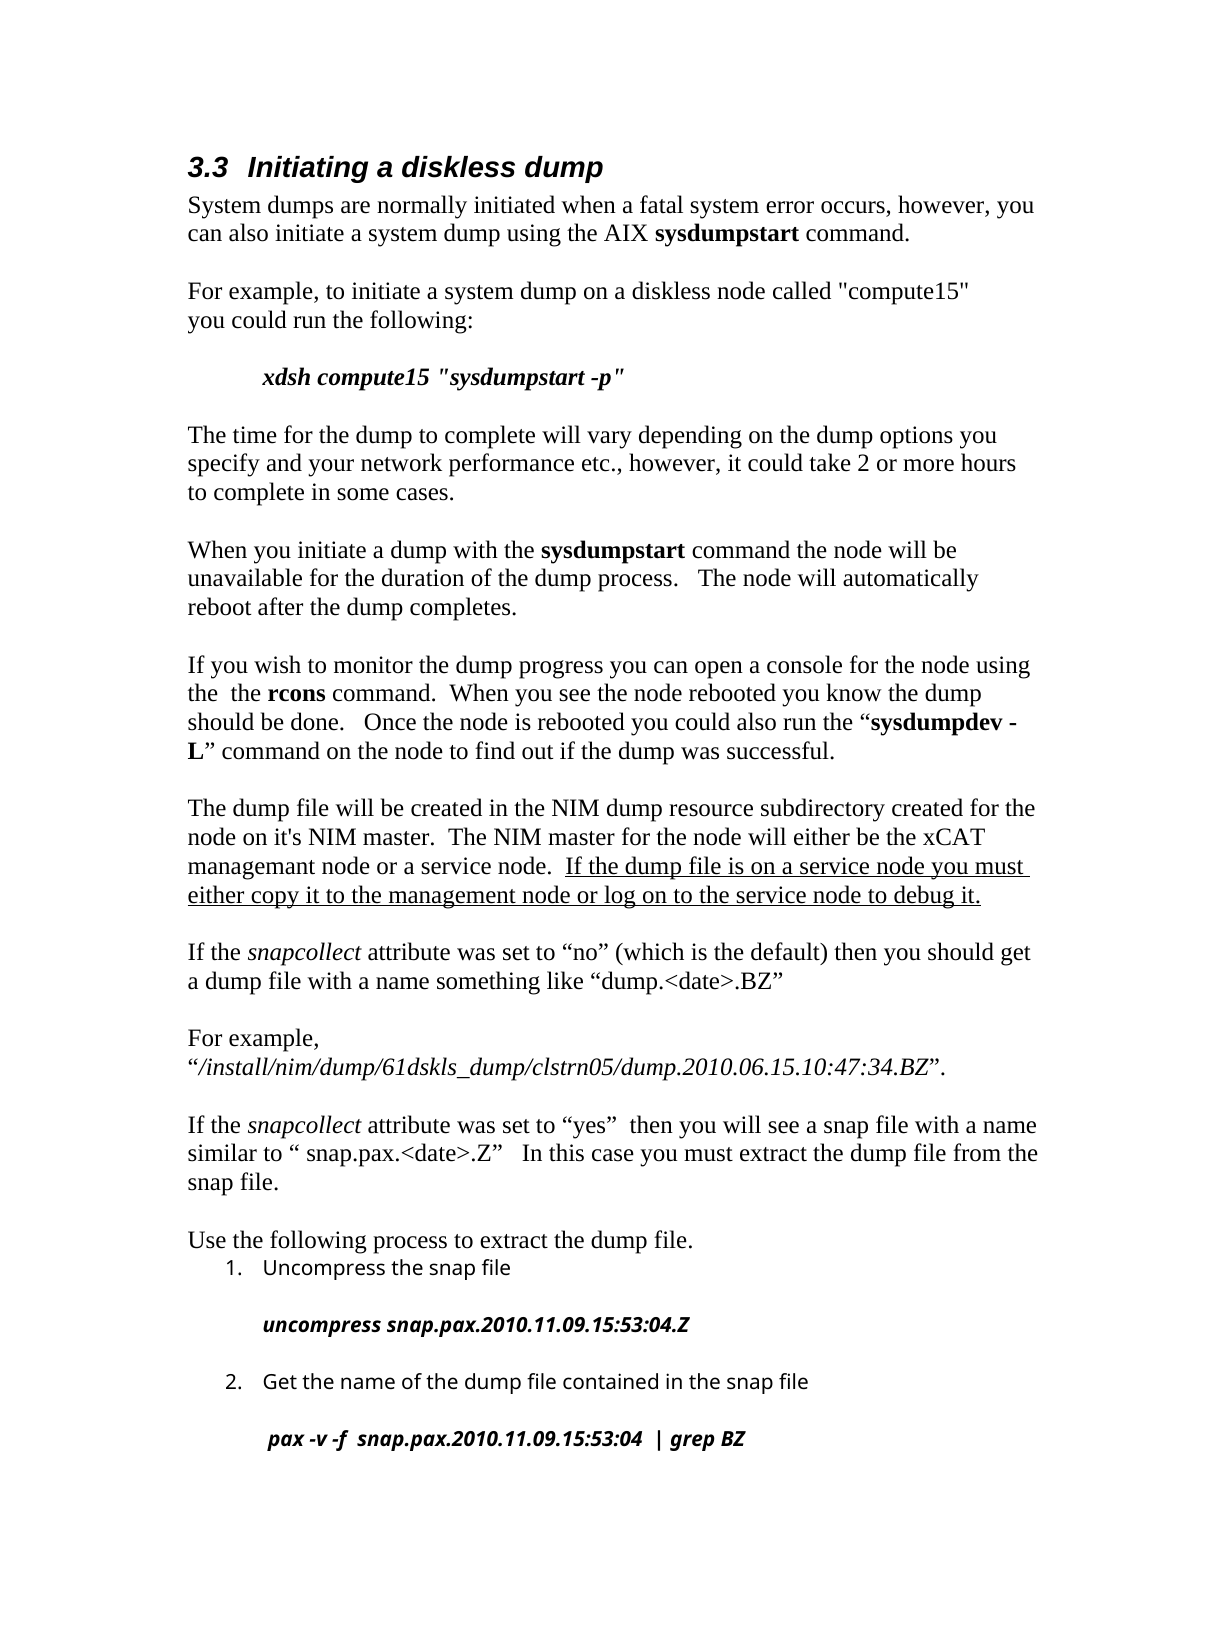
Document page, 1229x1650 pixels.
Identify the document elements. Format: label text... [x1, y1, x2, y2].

text If you wish to monitor the dump progress you can open a console for the node using the the rcons command. When you see the node rebooted you know the dump should be done. Once the node is rebooted you could also run the “sysdumpdev -L” command on the node to find out if the dump was successful. [187, 650, 1041, 765]
text The dump file will be created in the NIM dump resource subdirectory created for the node on it's NIM master. The NIM master for the node will either be the xCAT managemant node or a service node. If the dump file is on a service node you must either copy it to the management node or log on to the service node to debug it. [187, 793, 1041, 908]
text Use the following process to extract the dump file. [187, 1225, 1041, 1253]
list uncompress snap.pax.2010.11.09.15:53:04.Z [225, 1310, 1041, 1339]
text If the snapcollect attribute was set to “yes” then you will see a snap file with a name similar to “ snap.pax.<date>.Z” In this case you must extract the dump file from the snap file. [187, 1110, 1041, 1196]
text If the snapcollect attribute was set to “no” (which is the default) then you should get a dump file with a name something like “dump.<date>.BZ” [187, 937, 1041, 995]
text For example, to initiate a system dump on a diskless node called "compute15" [187, 276, 1041, 305]
text For example, [187, 1023, 1041, 1052]
list Get the name of the dump file contained in the snap file [225, 1367, 1041, 1396]
text pax -v -f snap.pax.2010.11.09.15:53:04 | grep BZ [187, 1424, 1041, 1453]
text When you initiate a dump with the sysdumpstart command the node will be unavailable for the duration of the dump process. The node will automatically reboot after the dump completes. [187, 535, 1041, 621]
text “/install/nim/dump/61dskls_dump/clstrn05/dump.2010.06.15.10:47:34.BZ”. [187, 1052, 1041, 1081]
text xdsh compute15 "sysdumpstart -p" [187, 362, 1041, 391]
text you could run the following: [187, 305, 1041, 333]
text The time for the dump to complete will vary depending on the dump options you specify and your network performance etc., however, it could take 2 or more hours to complete in some cases. [187, 420, 1041, 506]
list Uncompress the snap file [225, 1253, 1041, 1282]
text can also initiate a system dump using the AIX sysdumpstart command. [187, 218, 1041, 247]
text System dumps are normally initiated when a fatal system error occurs, however, you [187, 190, 1041, 218]
subtitle Initiating a diskless dump [187, 150, 1041, 183]
